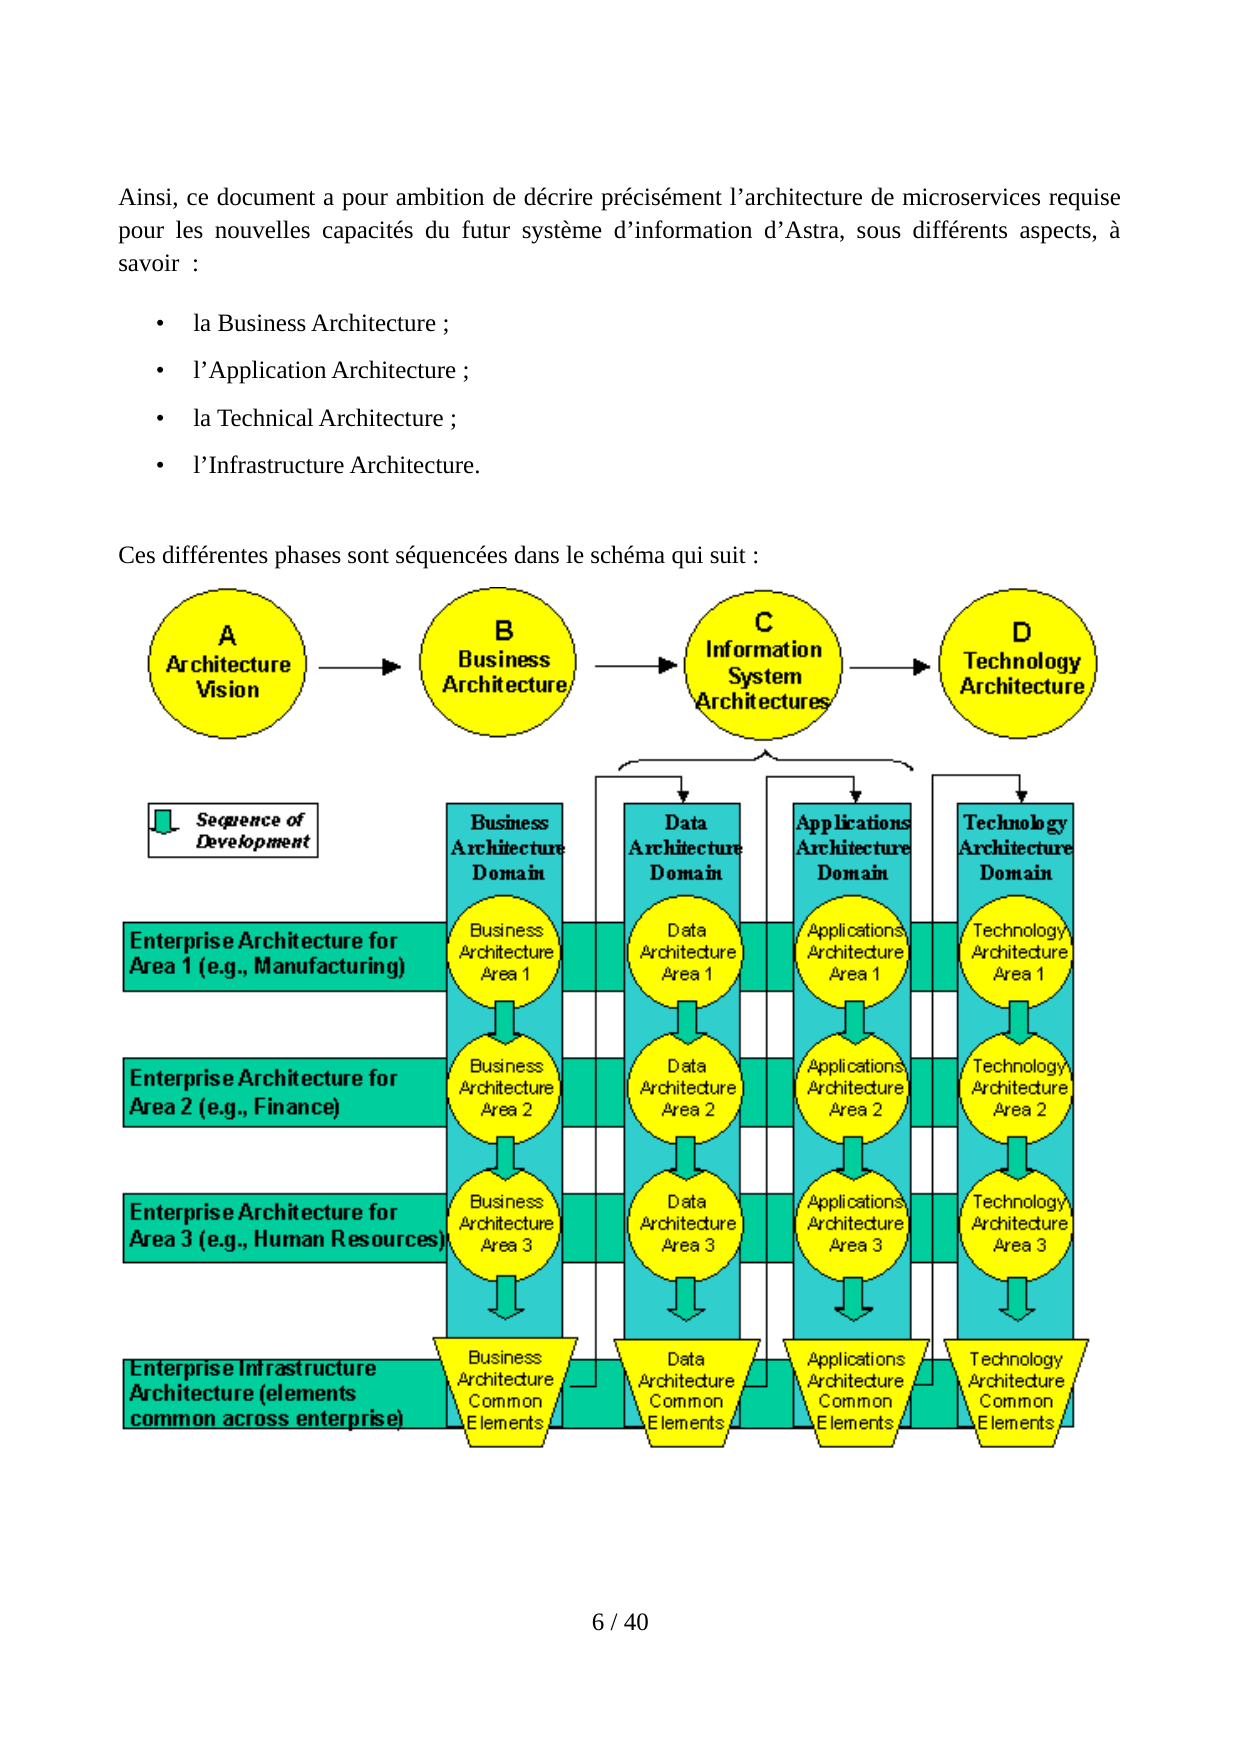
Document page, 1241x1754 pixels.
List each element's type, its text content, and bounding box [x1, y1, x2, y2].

list la Business Architecture ; [156, 308, 1122, 337]
list la Technical Architecture ; [156, 403, 1122, 432]
text Ainsi, ce document a pour ambition de décrire précisément l’architecture de microservices requise pour les nouvelles capacités du futur système d’information d’Astra, sous différents aspects, à savoir : [118, 182, 1122, 277]
list l’Application Architecture ; [156, 355, 1122, 384]
text Ces différentes phases sont séquencées dans le schéma qui suit : [118, 540, 1122, 569]
list l’Infrastructure Architecture. [156, 451, 1122, 479]
picture [118, 587, 1123, 1453]
